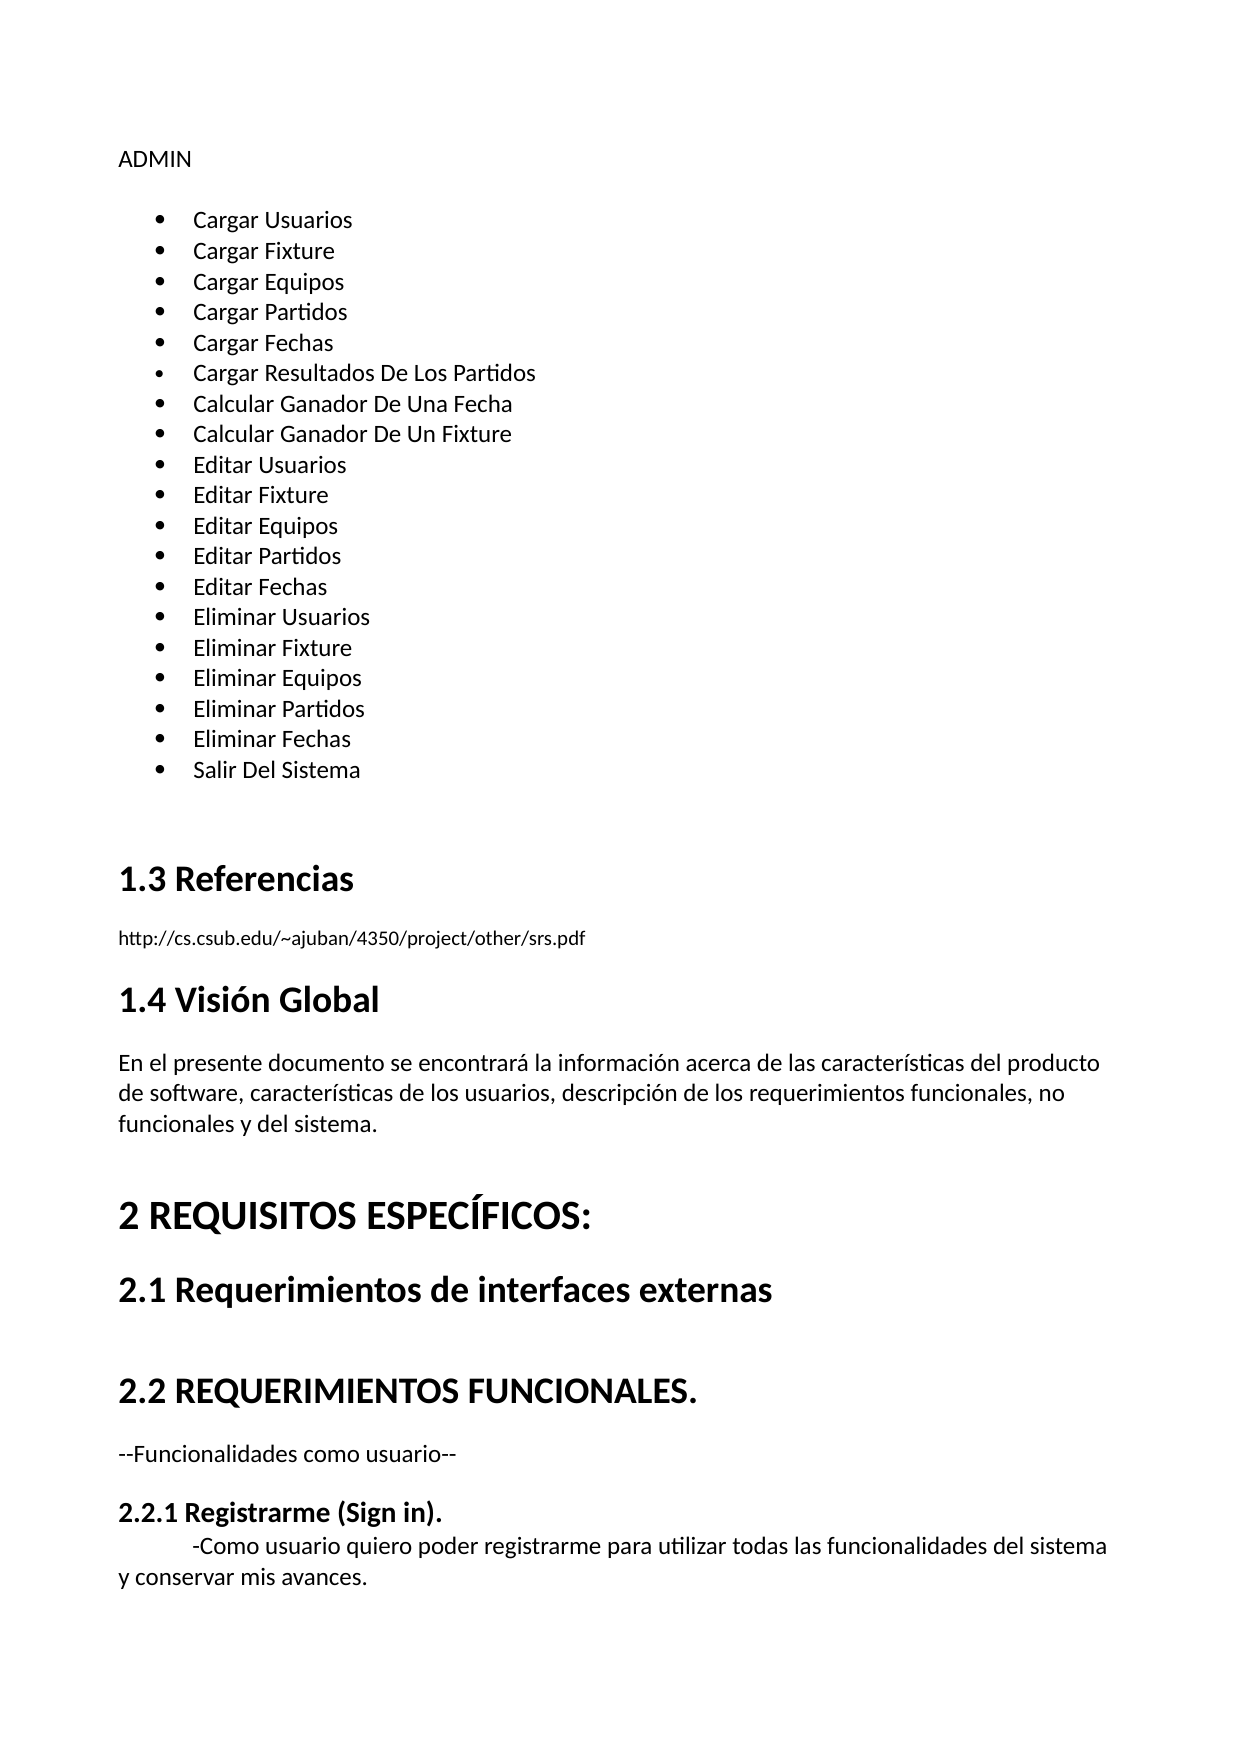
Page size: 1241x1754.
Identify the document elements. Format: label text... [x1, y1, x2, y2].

text 2.2 REQUERIMIENTOS FUNCIONALES. [118, 1367, 1122, 1413]
list Cargar Fixture [156, 235, 1122, 266]
list Editar Fechas [156, 571, 1122, 601]
text 1.4 Visión Global [118, 976, 1122, 1022]
list Editar Usuarios [156, 449, 1122, 479]
text 1.3 Referencias [118, 855, 1122, 901]
text ADMIN [118, 143, 1122, 174]
list Calcular Ganador De Un Fixture [156, 418, 1122, 449]
text --Funcionalidades como usuario-- [118, 1439, 1122, 1469]
list Editar Partidos [156, 540, 1122, 571]
text 2.1 Requerimientos de interfaces externas [118, 1266, 1122, 1311]
text En el presente documento se encontrará la información acerca de las características del producto de software, características de los usuarios, descripción de los requerimientos funcionales, no funcionales y del sistema. [118, 1047, 1122, 1138]
list Editar Equipos [156, 510, 1122, 540]
list Eliminar Fechas [156, 723, 1122, 754]
text 2.2.1 Registrarme (Sign in). [118, 1494, 1122, 1530]
text -Como usuario quiero poder registrarme para utilizar todas las funcionalidades del sistema y conservar mis avances. [118, 1530, 1122, 1591]
list Eliminar Partidos [156, 693, 1122, 723]
list Cargar Fechas [156, 327, 1122, 357]
list Cargar Resultados De Los Partidos [156, 357, 1122, 388]
list Eliminar Equipos [156, 662, 1122, 693]
text http://cs.csub.edu/~ajuban/4350/project/other/srs.pdf [118, 925, 1122, 950]
list Cargar Equipos [156, 266, 1122, 296]
list Eliminar Fixture [156, 632, 1122, 662]
text 2 REQUISITOS ESPECÍFICOS: [118, 1189, 1122, 1240]
list Editar Fixture [156, 479, 1122, 510]
list Salir Del Sistema [156, 754, 1122, 784]
list Eliminar Usuarios [156, 601, 1122, 632]
list Cargar Partidos [156, 296, 1122, 327]
list Calcular Ganador De Una Fecha [156, 388, 1122, 418]
list Cargar Usuarios [156, 204, 1122, 235]
